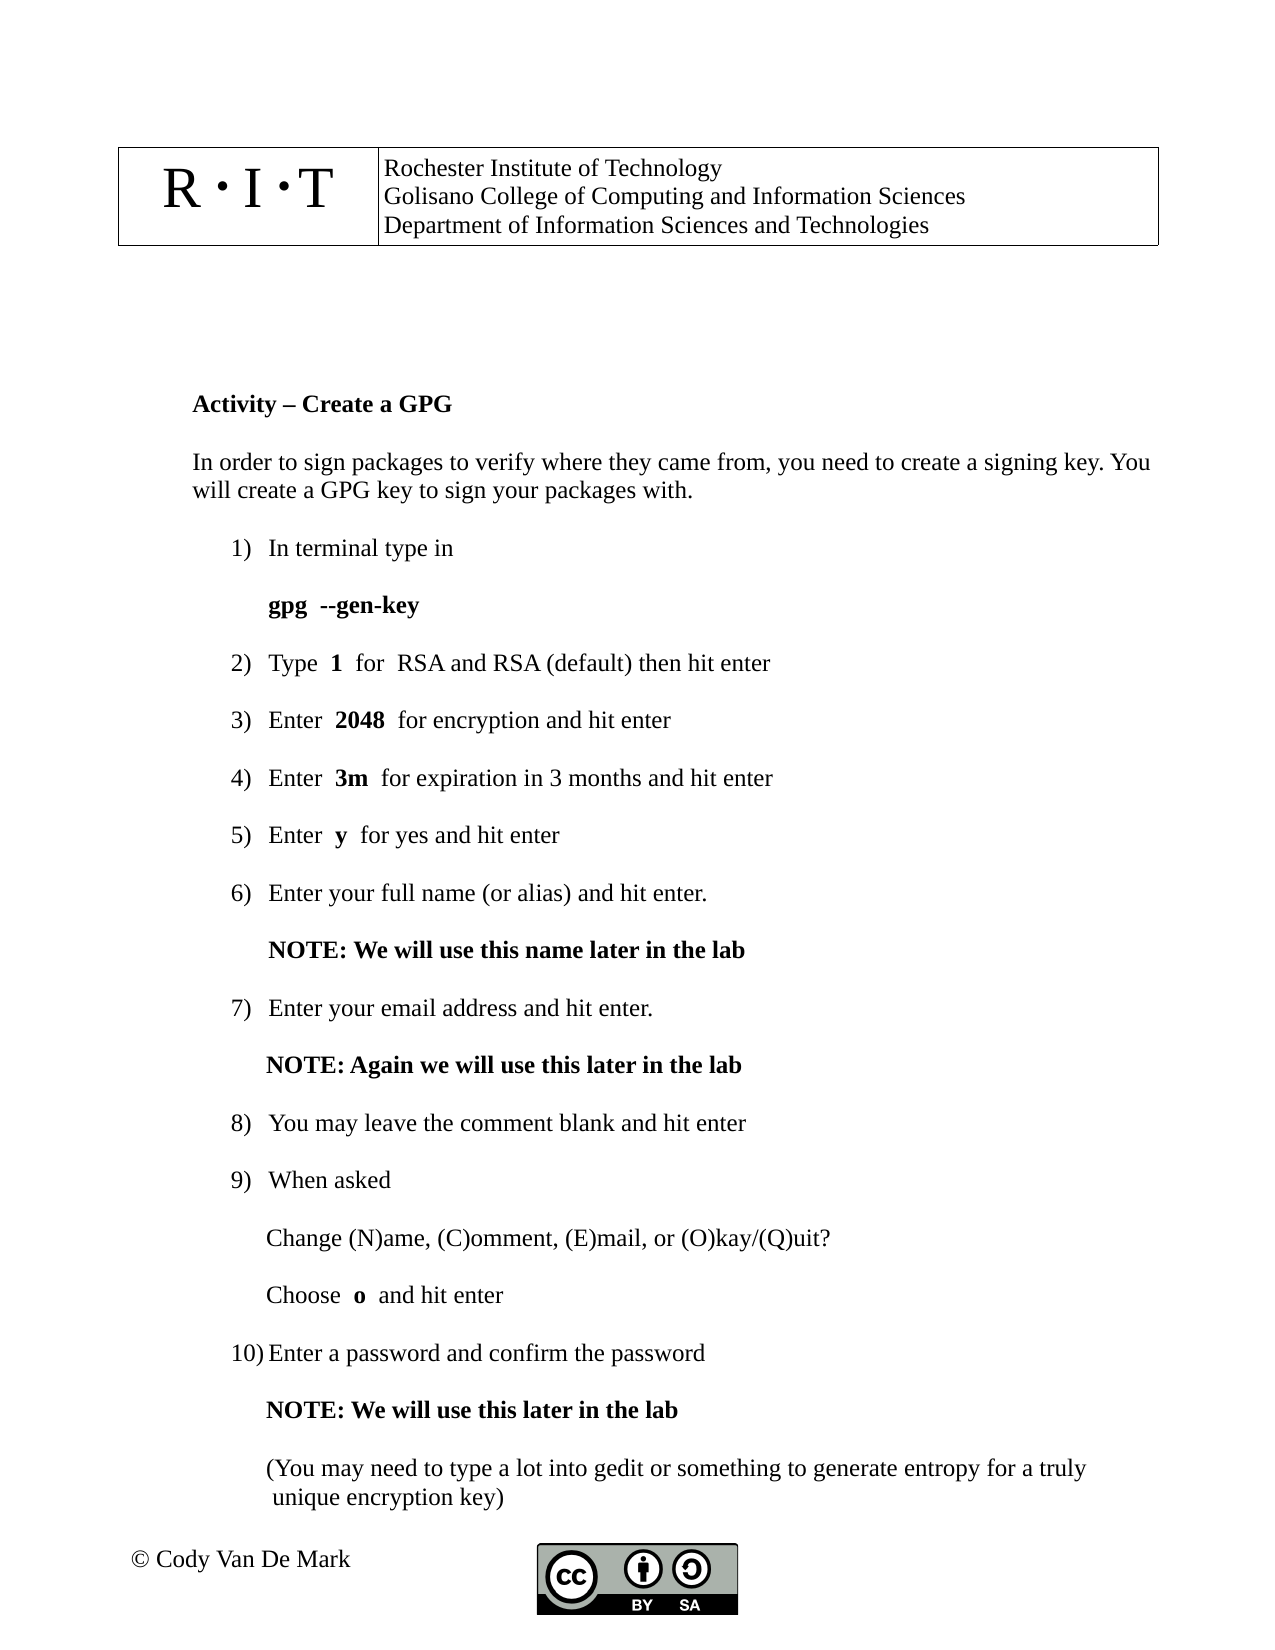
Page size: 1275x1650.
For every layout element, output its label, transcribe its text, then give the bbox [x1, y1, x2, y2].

list When asked [231, 1166, 1157, 1194]
list Type 1 for RSA and RSA (default) then hit enter [231, 648, 1157, 677]
text NOTE: We will use this later in the lab [118, 1396, 1157, 1424]
list Enter your email address and hit enter. [231, 993, 1157, 1022]
picture [536, 1543, 739, 1615]
text Activity – Create a GPG [118, 389, 1157, 418]
text NOTE: Again we will use this later in the lab [118, 1051, 1157, 1079]
list Enter a password and confirm the password [231, 1338, 1157, 1367]
text Choose o and hit enter [118, 1281, 1157, 1309]
text (You may need to type a lot into gedit or something to generate entropy for a truly unique encryption key) [118, 1453, 1157, 1511]
text Change (N)ame, (C)omment, (E)mail, or (O)kay/(Q)uit? [118, 1223, 1157, 1252]
list In terminal type in gpg --gen-key [231, 533, 1157, 619]
list Enter 3m for expiration in 3 months and hit enter [231, 763, 1157, 792]
list Enter your full name (or alias) and hit enter. NOTE: We will use this name later in the lab [231, 878, 1157, 964]
list Enter 2048 for encryption and hit enter [231, 706, 1157, 734]
list You may leave the comment blank and hit enter [231, 1108, 1157, 1137]
list Enter y for yes and hit enter [231, 821, 1157, 849]
text In order to sign packages to verify where they came from, you need to create a signing key. You will create a GPG key to sign your packages with. [118, 447, 1157, 504]
